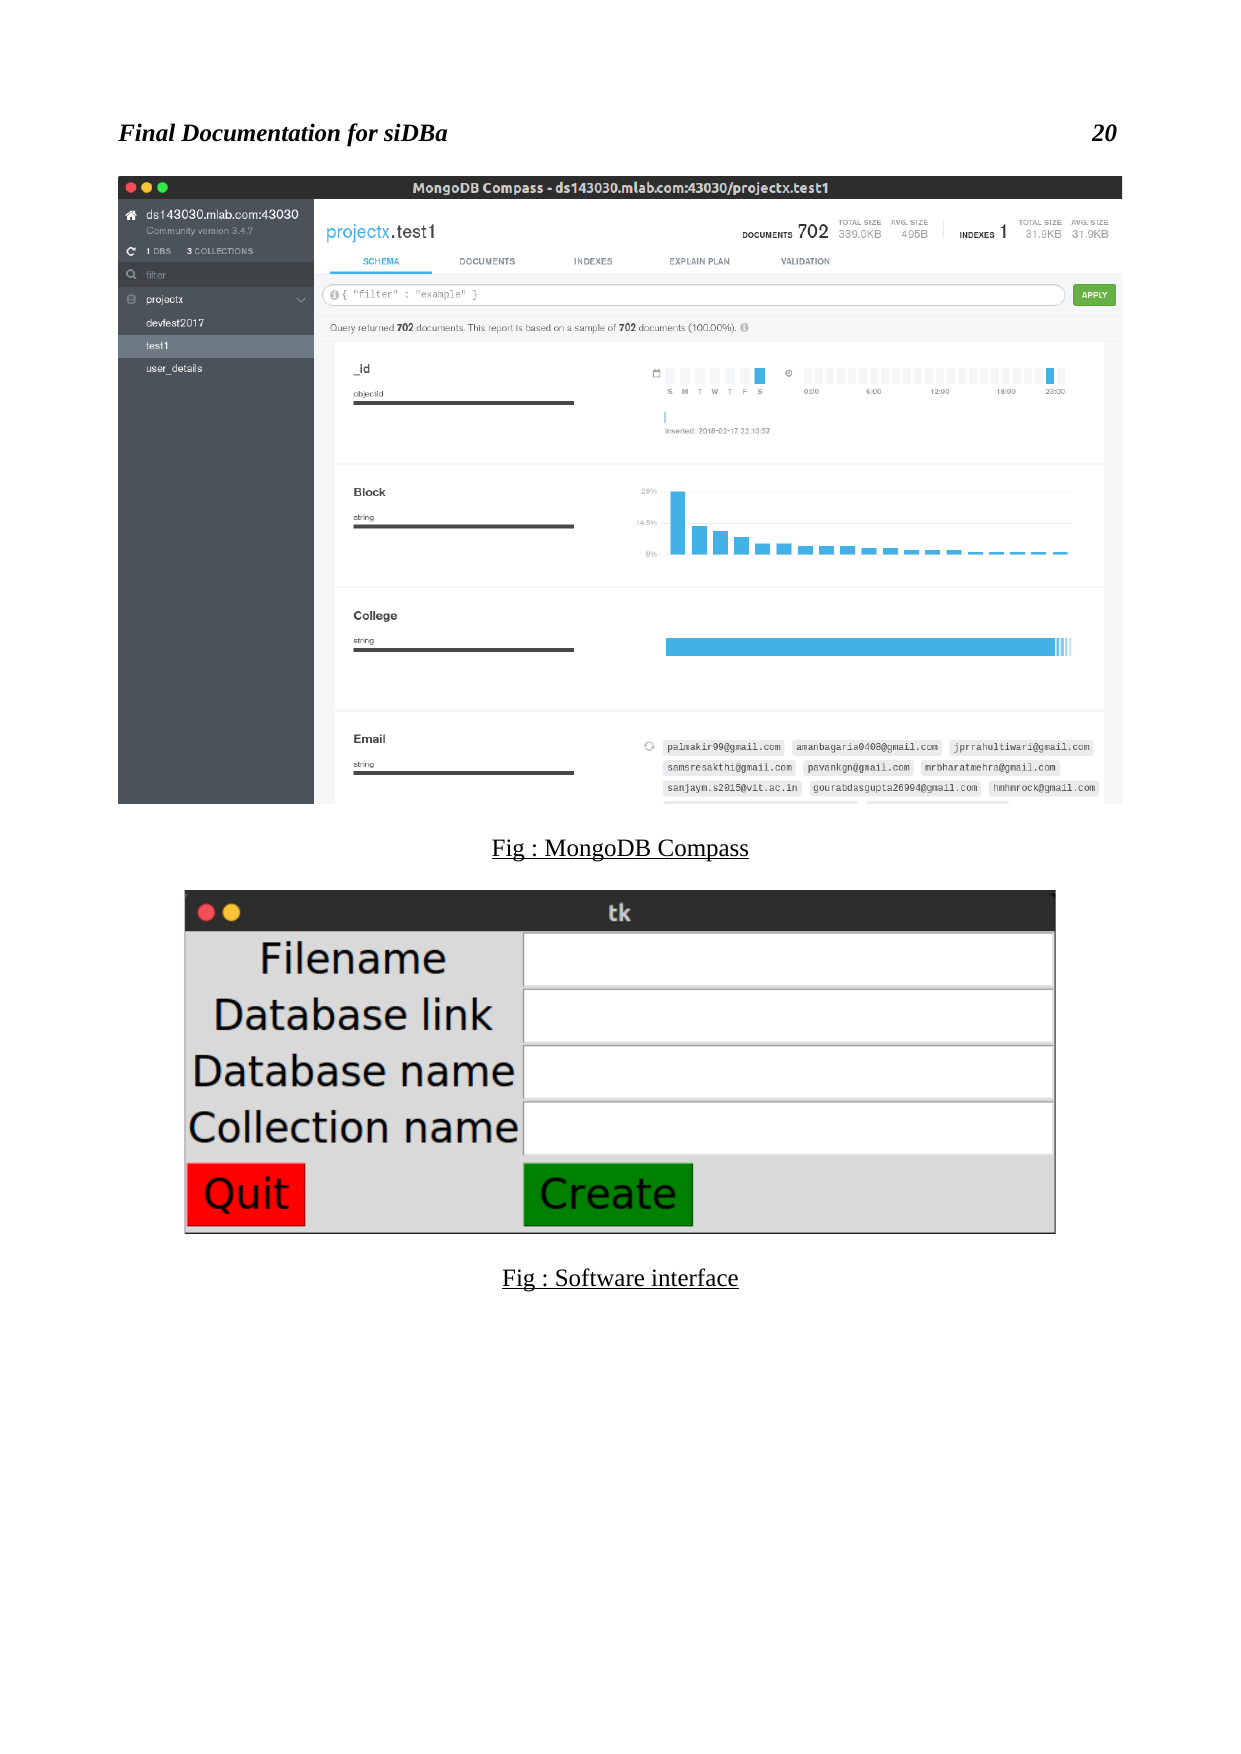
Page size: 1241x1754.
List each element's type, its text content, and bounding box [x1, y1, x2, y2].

text Fig : MongoDB Compass [118, 833, 1122, 861]
picture [118, 176, 1123, 804]
text Fig : Software interface [118, 1263, 1122, 1291]
picture [184, 890, 1056, 1234]
